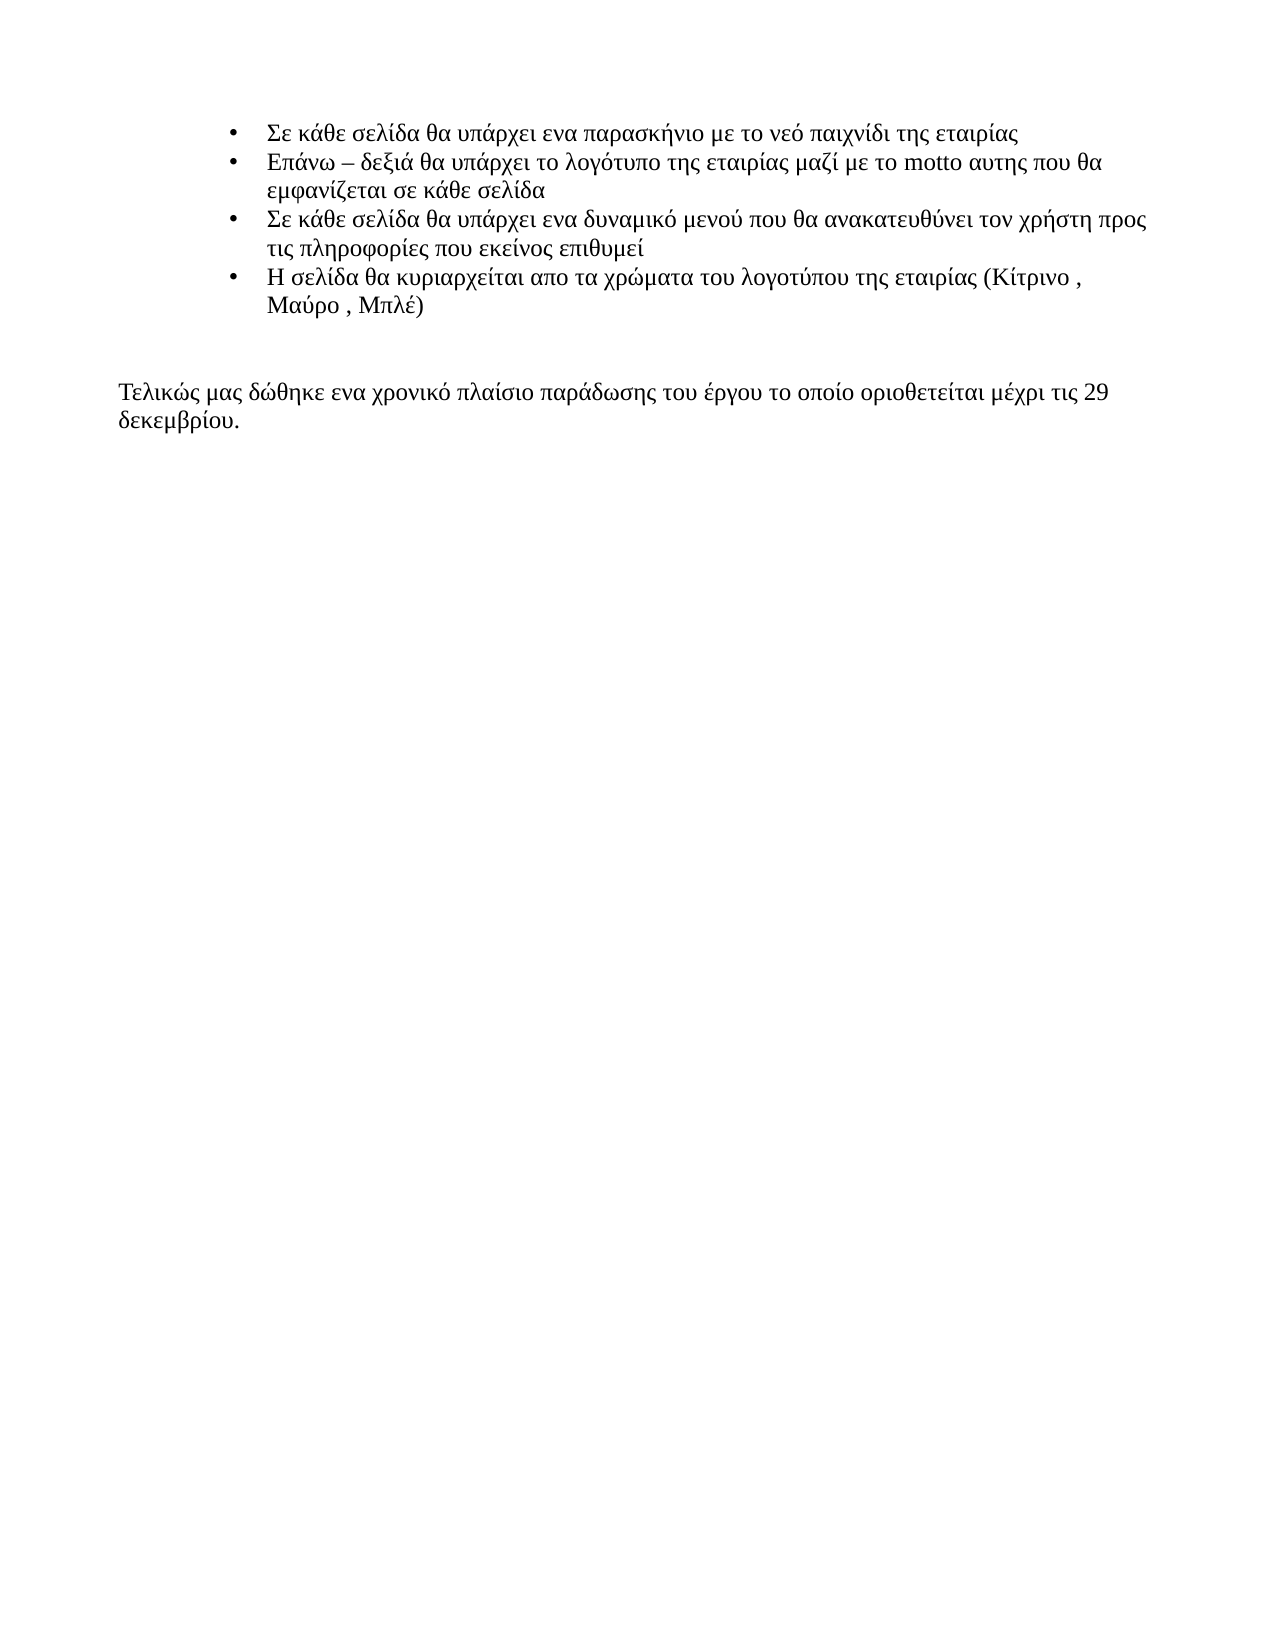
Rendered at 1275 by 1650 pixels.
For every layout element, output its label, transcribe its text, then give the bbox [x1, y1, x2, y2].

text Τελικώς μας δώθηκε ενα χρονικό πλαίσιο παράδωσης του έργου το οποίο οριοθετείται μέχρι τις 29 δεκεμβρίου. [118, 377, 1157, 434]
list Σε κάθε σελίδα θα υπάρχει ενα παρασκήνιο με το νεό παιχνίδι της εταιρίας [229, 118, 1157, 147]
list Σε κάθε σελίδα θα υπάρχει ενα δυναμικό μενού που θα ανακατευθύνει τον χρήστη προς τις πληροφορίες που εκείνος επιθυμεί [229, 204, 1157, 262]
list Η σελίδα θα κυριαρχείται απο τα χρώματα του λογοτύπου της εταιρίας (Κίτρινο , Μαύρο , Μπλέ) [229, 262, 1157, 319]
list Επάνω – δεξιά θα υπάρχει το λογότυπο της εταιρίας μαζί με το motto αυτης που θα εμφανίζεται σε κάθε σελίδα [229, 147, 1157, 204]
